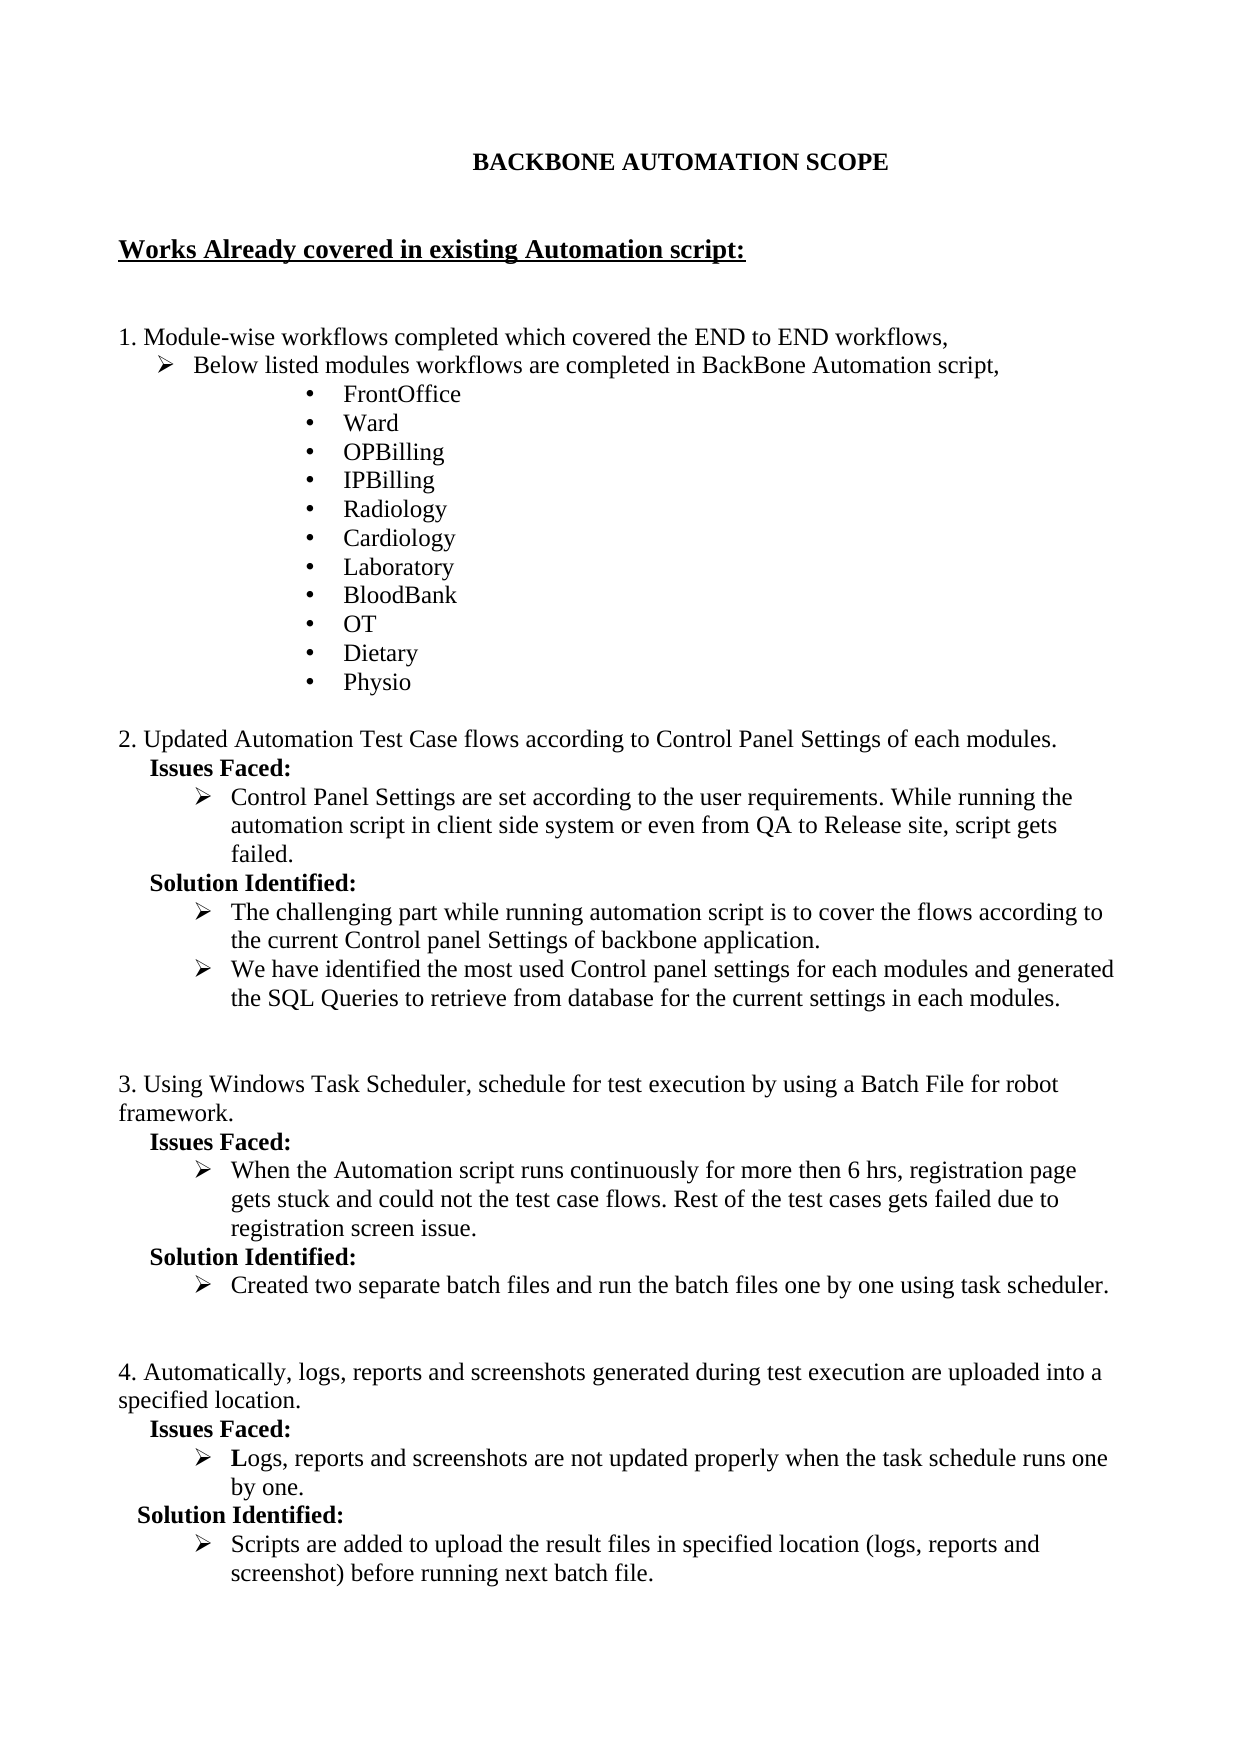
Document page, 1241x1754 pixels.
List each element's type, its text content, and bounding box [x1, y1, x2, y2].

text Issues Faced: [118, 753, 1122, 782]
list Radiology [306, 494, 1122, 523]
list Physio [306, 667, 1122, 696]
text 4. Automatically, logs, reports and screenshots generated during test execution are uploaded into a specified location. [118, 1357, 1122, 1414]
list The challenging part while running automation script is to cover the flows according to the current Control panel Settings of backbone application. [193, 897, 1122, 954]
list Laboratory [306, 552, 1122, 581]
text 1. Module-wise workflows completed which covered the END to END workflows, [118, 322, 1122, 351]
text 2. Updated Automation Test Case flows according to Control Panel Settings of each modules. [118, 724, 1122, 753]
text 3. Using Windows Task Scheduler, schedule for test execution by using a Batch File for robot framework. [118, 1069, 1122, 1127]
list Dietary [306, 638, 1122, 667]
list OT [306, 609, 1122, 638]
text Works Already covered in existing Automation script: [118, 233, 1122, 264]
list OPBilling [306, 437, 1122, 466]
list FrontOffice [306, 379, 1122, 408]
list We have identified the most used Control panel settings for each modules and generated the SQL Queries to retrieve from database for the current settings in each modules. [193, 954, 1122, 1012]
text Solution Identified: [118, 868, 1122, 897]
list Below listed modules workflows are completed in BackBone Automation script, [156, 351, 1122, 379]
list Logs, reports and screenshots are not updated properly when the task schedule runs one by one. [193, 1443, 1122, 1501]
text Solution Identified: [118, 1501, 1122, 1529]
list Scripts are added to upload the result files in specified location (logs, reports and screenshot) before running next batch file. [193, 1529, 1122, 1587]
list IPBilling [306, 466, 1122, 494]
text BACKBONE AUTOMATION SCOPE [118, 147, 1122, 176]
list Cardiology [306, 523, 1122, 552]
list Ward [306, 408, 1122, 437]
text Issues Faced: [118, 1127, 1122, 1156]
list Control Panel Settings are set according to the user requirements. While running the automation script in client side system or even from QA to Release site, script gets failed. [193, 782, 1122, 868]
text Issues Faced: [118, 1414, 1122, 1443]
list When the Automation script runs continuously for more then 6 hrs, registration page gets stuck and could not the test case flows. Rest of the test cases gets failed due to registration screen issue. [193, 1156, 1122, 1242]
text Solution Identified: [118, 1242, 1122, 1271]
list BloodBank [306, 581, 1122, 609]
list Created two separate batch files and run the batch files one by one using task scheduler. [193, 1271, 1122, 1299]
